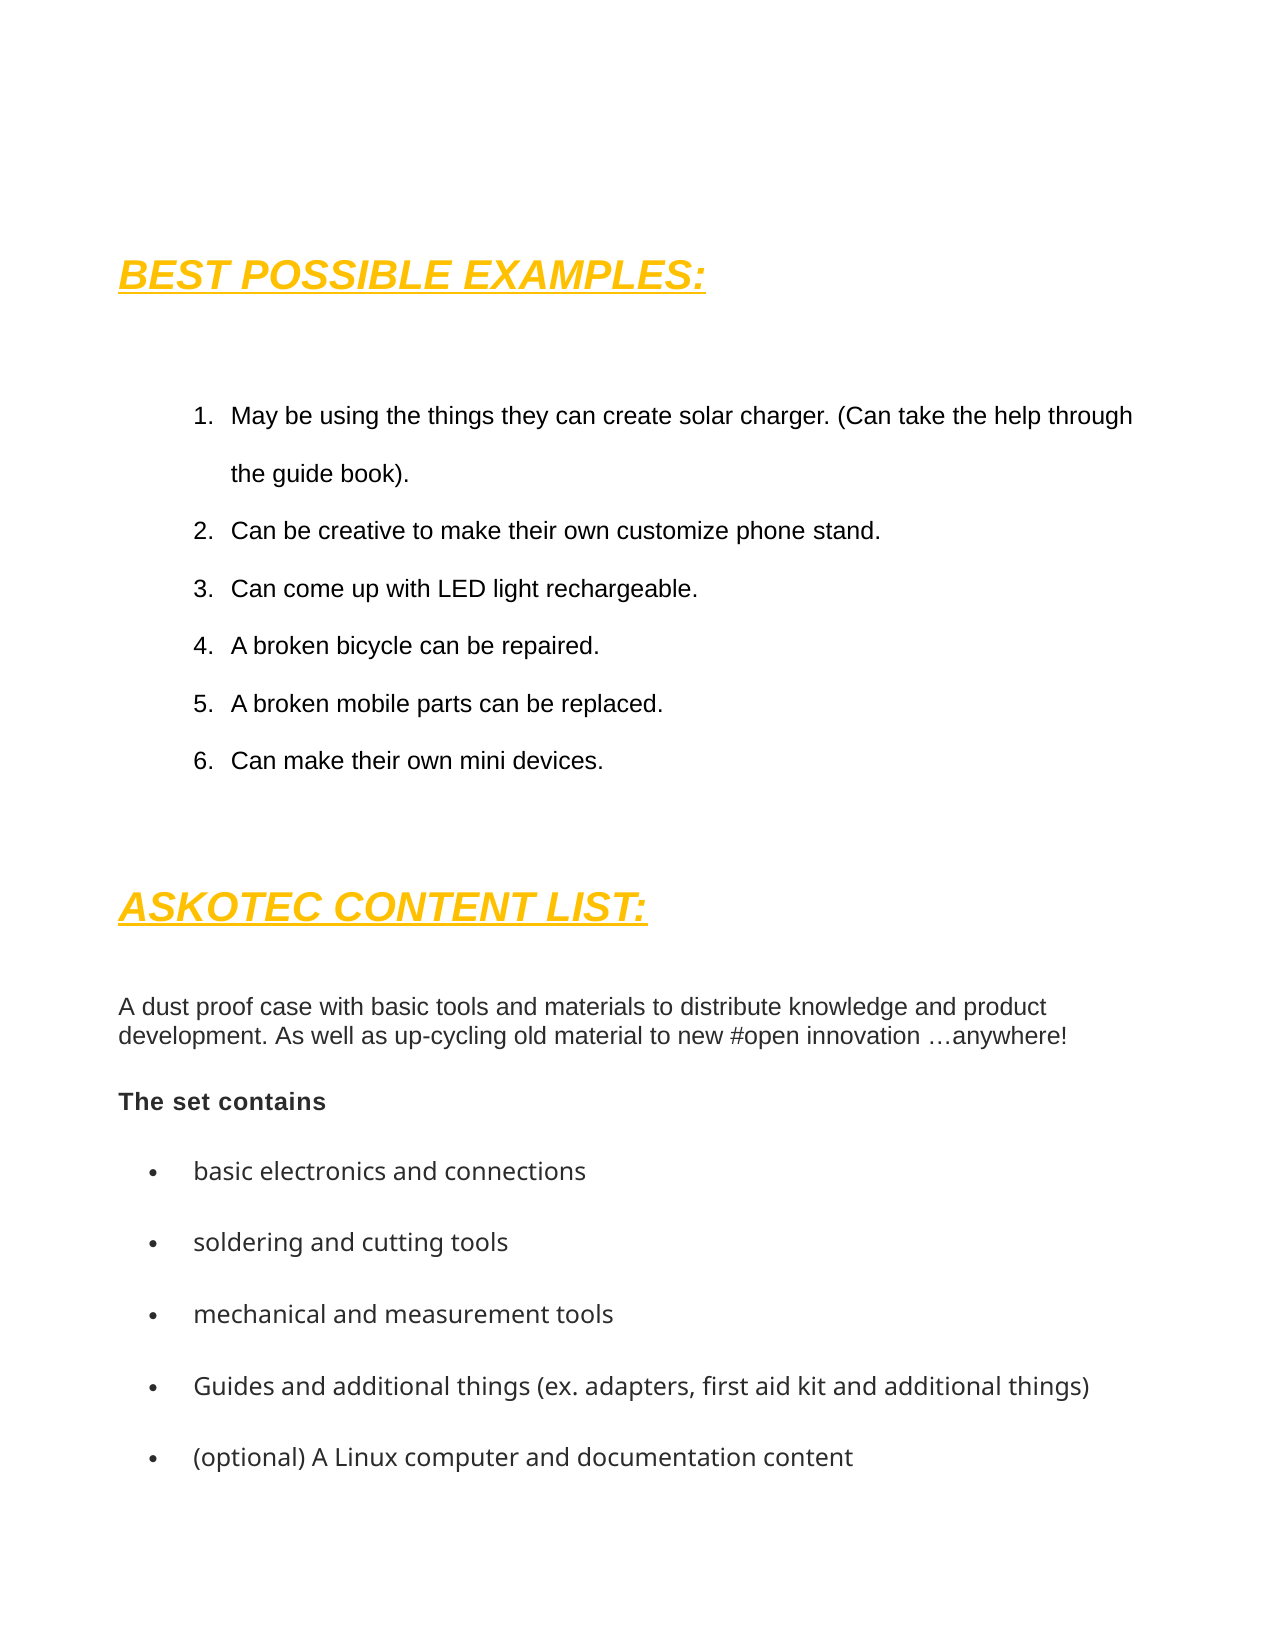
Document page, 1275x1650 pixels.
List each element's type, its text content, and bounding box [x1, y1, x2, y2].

list Can come up with LED light rechargeable. [193, 574, 1157, 602]
list basic electronics and connections [149, 1153, 1157, 1187]
list Can make their own mini devices. [193, 746, 1157, 775]
list (optional) A Linux computer and documentation content [149, 1440, 1157, 1474]
list May be using the things they can create solar charger. (Can take the help through the guide book). [193, 401, 1157, 487]
text The set contains [118, 1087, 1157, 1116]
list A broken mobile parts can be replaced. [193, 689, 1157, 717]
list Guides and additional things (ex. adapters, first aid kit and additional things) [149, 1368, 1157, 1402]
list Can be creative to make their own customize phone stand. [193, 516, 1157, 545]
list A broken bicycle can be repaired. [193, 631, 1157, 660]
list mechanical and measurement tools [149, 1297, 1157, 1331]
list soldering and cutting tools [149, 1225, 1157, 1259]
text A dust proof case with basic tools and materials to distribute knowledge and product development. As well as up-cycling old material to new #open innovation …anywhere! [118, 992, 1157, 1050]
text BEST POSSIBLE EXAMPLES: [118, 250, 1157, 298]
text ASKOTEC CONTENT LIST: [118, 882, 1157, 930]
